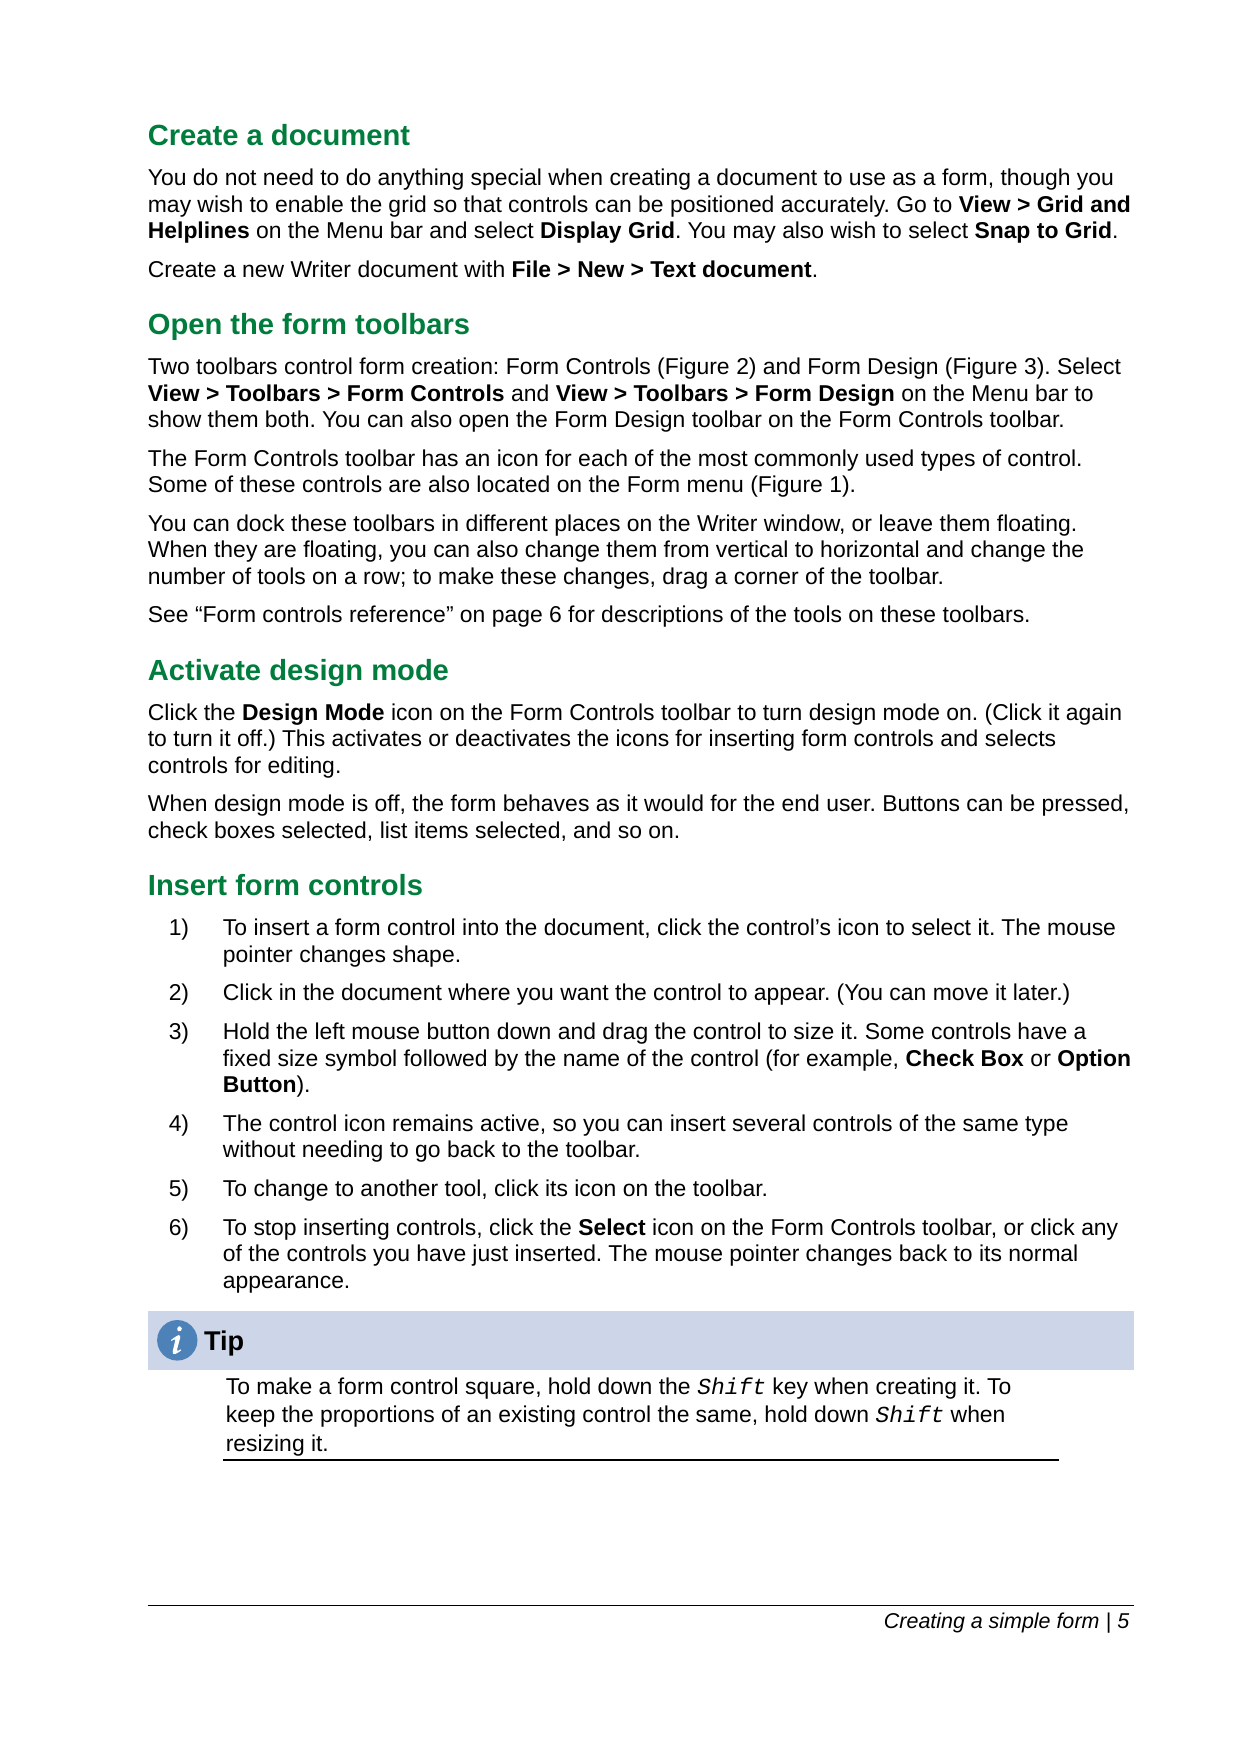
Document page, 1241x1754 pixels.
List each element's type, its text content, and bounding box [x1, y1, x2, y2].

list To insert a form control into the document, click the control’s icon to select it. The mouse pointer changes shape. [189, 914, 1134, 967]
text When design mode is off, the form behaves as it would for the end user. Buttons can be pressed, check boxes selected, list items selected, and so on. [148, 790, 1134, 843]
subtitle Open the form toolbars [148, 307, 1134, 341]
list Hold the left mouse button down and drag the control to size it. Some controls have a fixed size symbol followed by the name of the control (for example, Check Box or Option Button). [189, 1018, 1134, 1097]
text Two toolbars control form creation: Form Controls (Figure 2) and Form Design (Figure 3). Select View > Toolbars > Form Controls and View > Toolbars > Form Design on the Menu bar to show them both. You can also open the Form Design toolbar on the Form Controls toolbar. [148, 353, 1134, 432]
text Click the Design Mode icon on the Form Controls toolbar to turn design mode on. (Click it again to turn it off.) This activates or deactivates the icons for inserting form controls and selects controls for editing. [148, 699, 1134, 778]
subtitle Activate design mode [148, 653, 1134, 686]
list Click in the document where you want the control to appear. (You can move it later.) [189, 979, 1134, 1006]
list The control icon remains active, so you can insert several controls of the same type without needing to go back to the toolbar. [189, 1110, 1134, 1162]
text Create a new Writer document with File > New > Text document. [148, 256, 1134, 282]
text See “Form controls reference” on page 6 for descriptions of the tools on these toolbars. [148, 601, 1134, 628]
text You can dock these toolbars in different places on the Writer window, or leave them floating. When they are floating, you can also change them from vertical to horizontal and change the number of tools on a row; to make these changes, drag a corner of the toolbar. [148, 510, 1134, 589]
list To stop inserting controls, click the Select icon on the Form Controls toolbar, or click any of the controls you have just inserted. The mouse pointer changes back to its normal appearance. [189, 1214, 1134, 1293]
subtitle Create a document [148, 118, 1134, 152]
text The Form Controls toolbar has an icon for each of the most commonly used types of control. Some of these controls are also located on the Form menu (Figure 1). [148, 445, 1134, 497]
text To make a form control square, hold down the Shift key when creating it. To keep the proportions of an existing control the same, hold down Shift when resizing it. [223, 1370, 1059, 1459]
list To change to another tool, click its icon on the toolbar. [189, 1175, 1134, 1201]
text You do not need to do anything special when creating a document to use as a form, though you may wish to enable the grid so that controls can be positioned accurately. Go to View > Grid and Helplines on the Menu bar and select Display Grid. You may also wish to select Snap to Grid. [148, 164, 1134, 243]
subtitle Insert form controls [148, 868, 1134, 902]
subtitle Tip [148, 1311, 1134, 1370]
